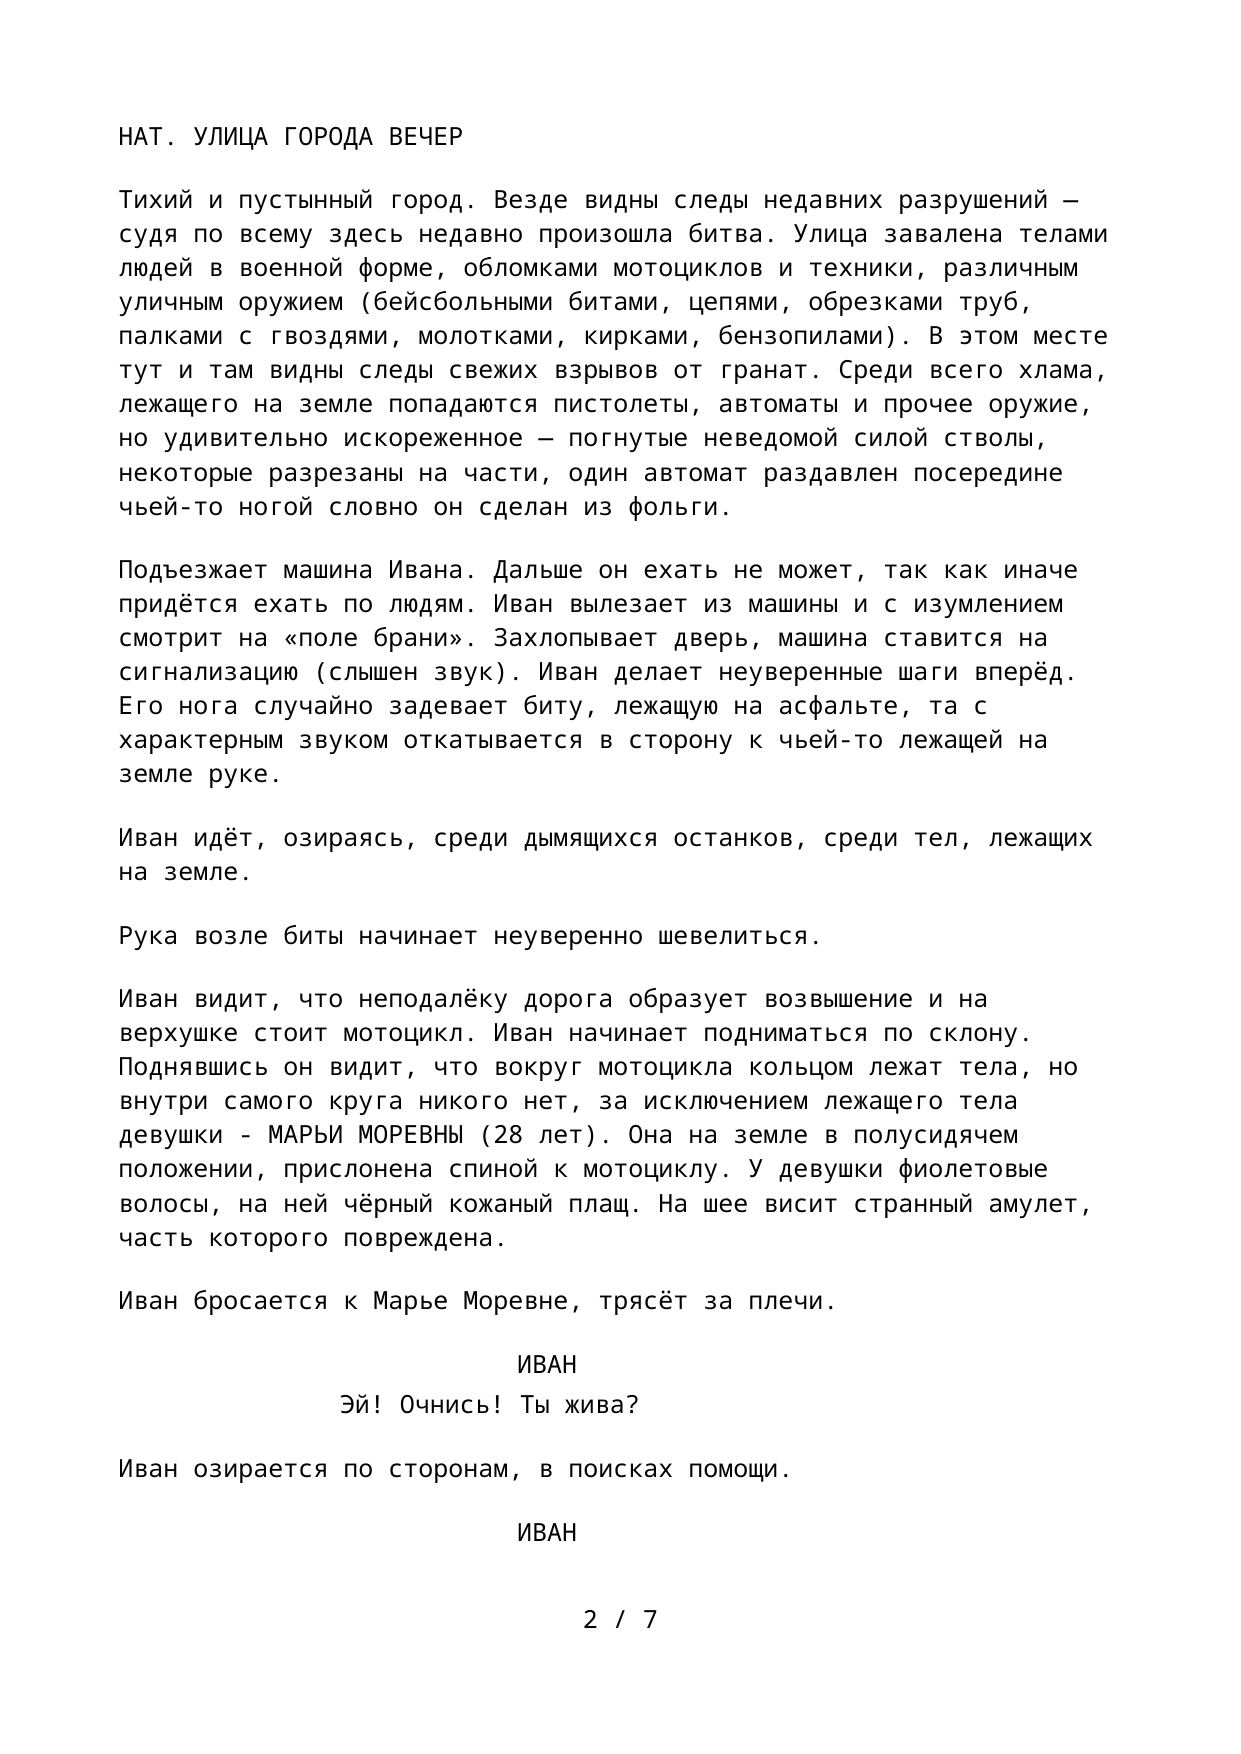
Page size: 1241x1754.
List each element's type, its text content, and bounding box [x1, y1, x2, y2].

text Тихий и пустынный город. Везде видны следы недавних разрушений — судя по всему здесь недавно произошла битва. Улица завалена телами людей в военной форме, обломками мотоциклов и техники, различным уличным оружием (бейсбольными битами, цепями, обрезками труб, палками с гвоздями, молотками, кирками, бензопилами). В этом месте тут и там видны следы свежих взрывов от гранат. Среди всего хлама, лежащего на земле попадаются пистолеты, автоматы и прочее оружие, но удивительно искореженное — погнутые неведомой силой стволы, некоторые разрезаны на части, один автомат раздавлен посередине чьей-то ногой словно он сделан из фольги. [118, 182, 1122, 522]
text Иван бросается к Марье Моревне, трясёт за плечи. [118, 1283, 1122, 1317]
text Подъезжает машина Ивана. Дальше он ехать не может, так как иначе придётся ехать по людям. Иван вылезает из машины и с изумлением смотрит на «поле брани». Захлопывает дверь, машина ставится на сигнализацию (слышен звук). Иван делает неуверенные шаги вперёд. Его нога случайно задевает биту, лежащую на асфальте, та с характерным звуком откатывается в сторону к чьей-то лежащей на земле руке. [118, 552, 1122, 790]
text Иван озирается по сторонам, в поисках помощи. [118, 1451, 1122, 1485]
text Иван идёт, озираясь, среди дымящихся останков, среди тел, лежащих на земле. [118, 820, 1122, 888]
text Рука возле биты начинает неуверенно шевелиться. [118, 917, 1122, 951]
text ИВАН [517, 1346, 1122, 1380]
text Иван видит, что неподалёку дорога образует возвышение и на верхушке стоит мотоцикл. Иван начинает подниматься по склону. Поднявшись он видит, что вокруг мотоцикла кольцом лежат тела, но внутри самого круга никого нет, за исключением лежащего тела девушки - МАРЬИ МОРЕВНЫ (28 лет). Она на земле в полусидячем положении, прислонена спиной к мотоциклу. У девушки фиолетовые волосы, на ней чёрный кожаный плащ. На шее висит странный амулет, часть которого повреждена. [118, 981, 1122, 1253]
text НАТ. УЛИЦА ГОРОДА ВЕЧЕР [118, 118, 1122, 152]
text Эй! Очнись! Ты жива? [339, 1387, 901, 1421]
text ИВАН [517, 1514, 1122, 1548]
